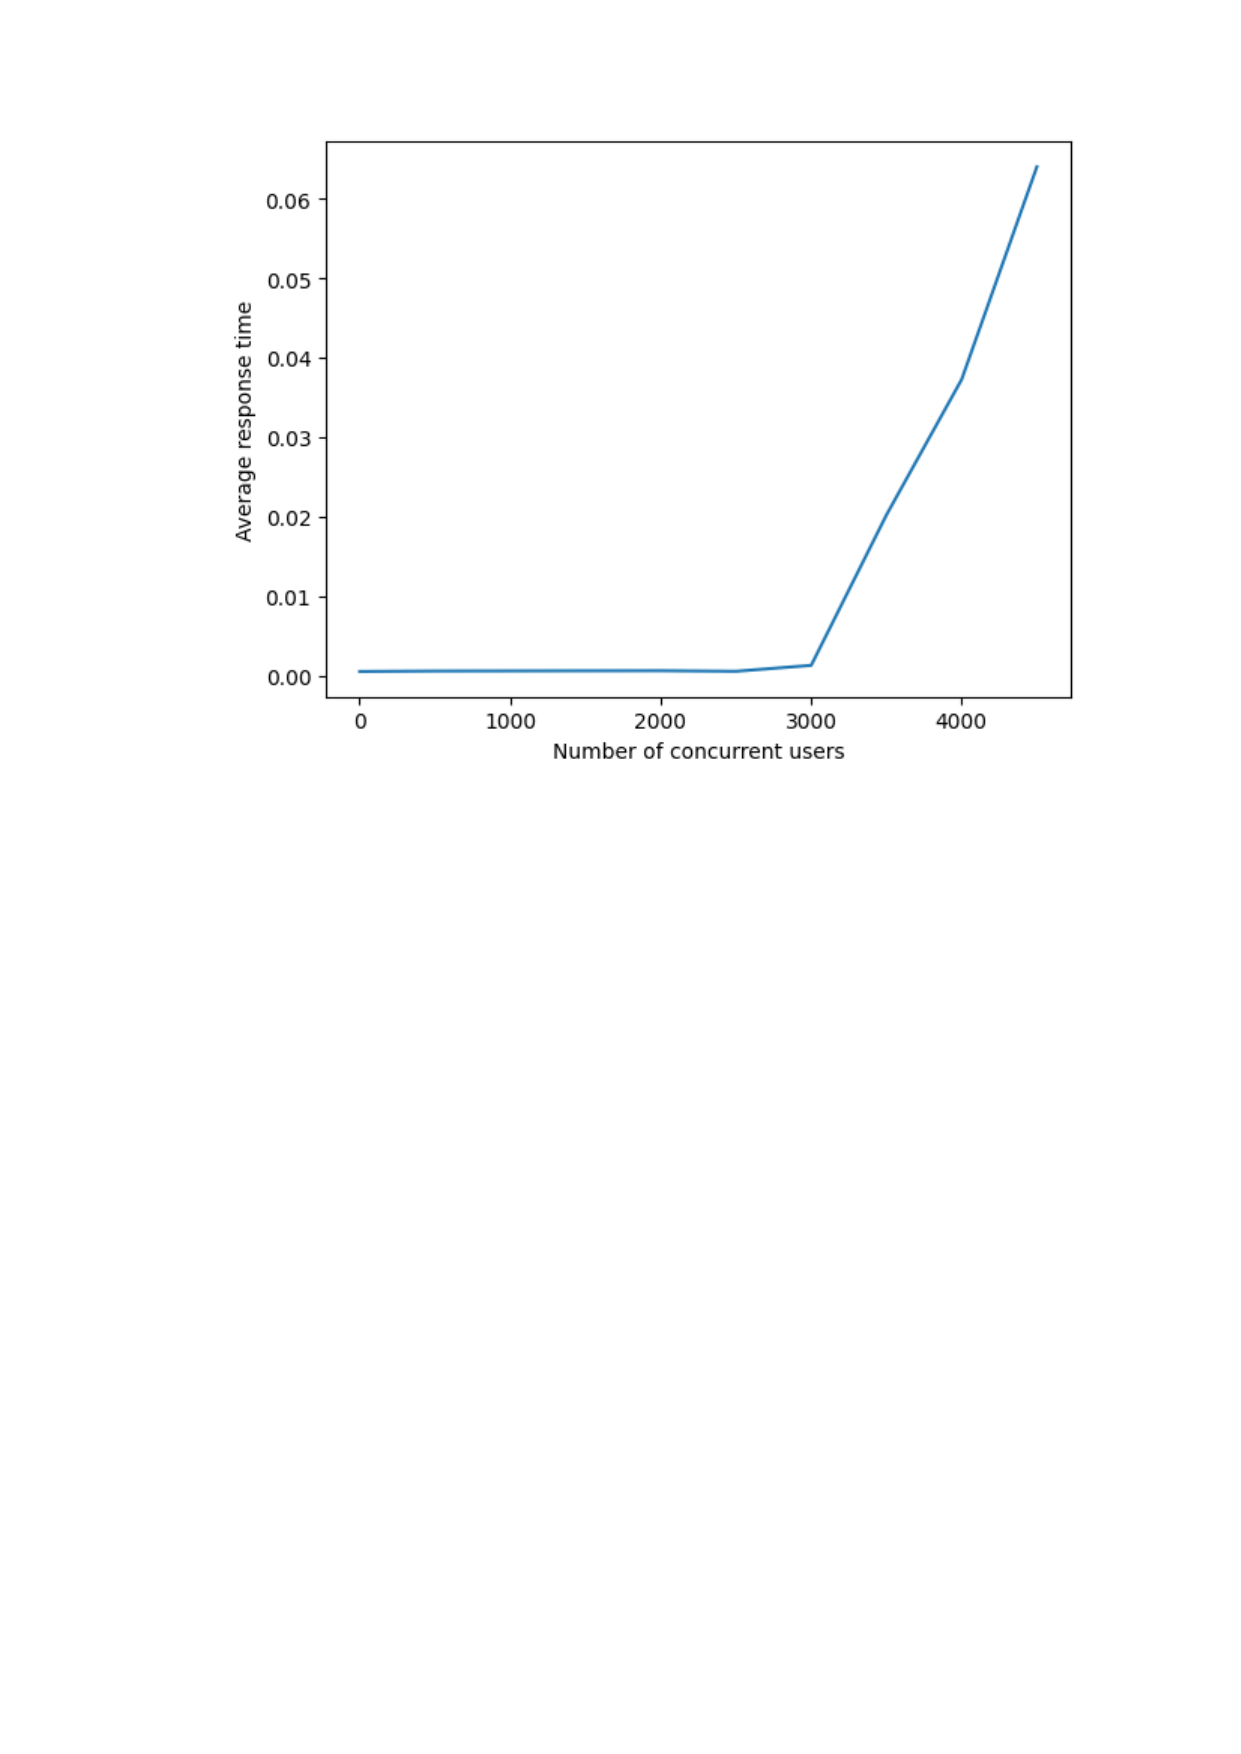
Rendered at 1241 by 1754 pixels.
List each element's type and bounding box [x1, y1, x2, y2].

picture [221, 128, 1086, 777]
